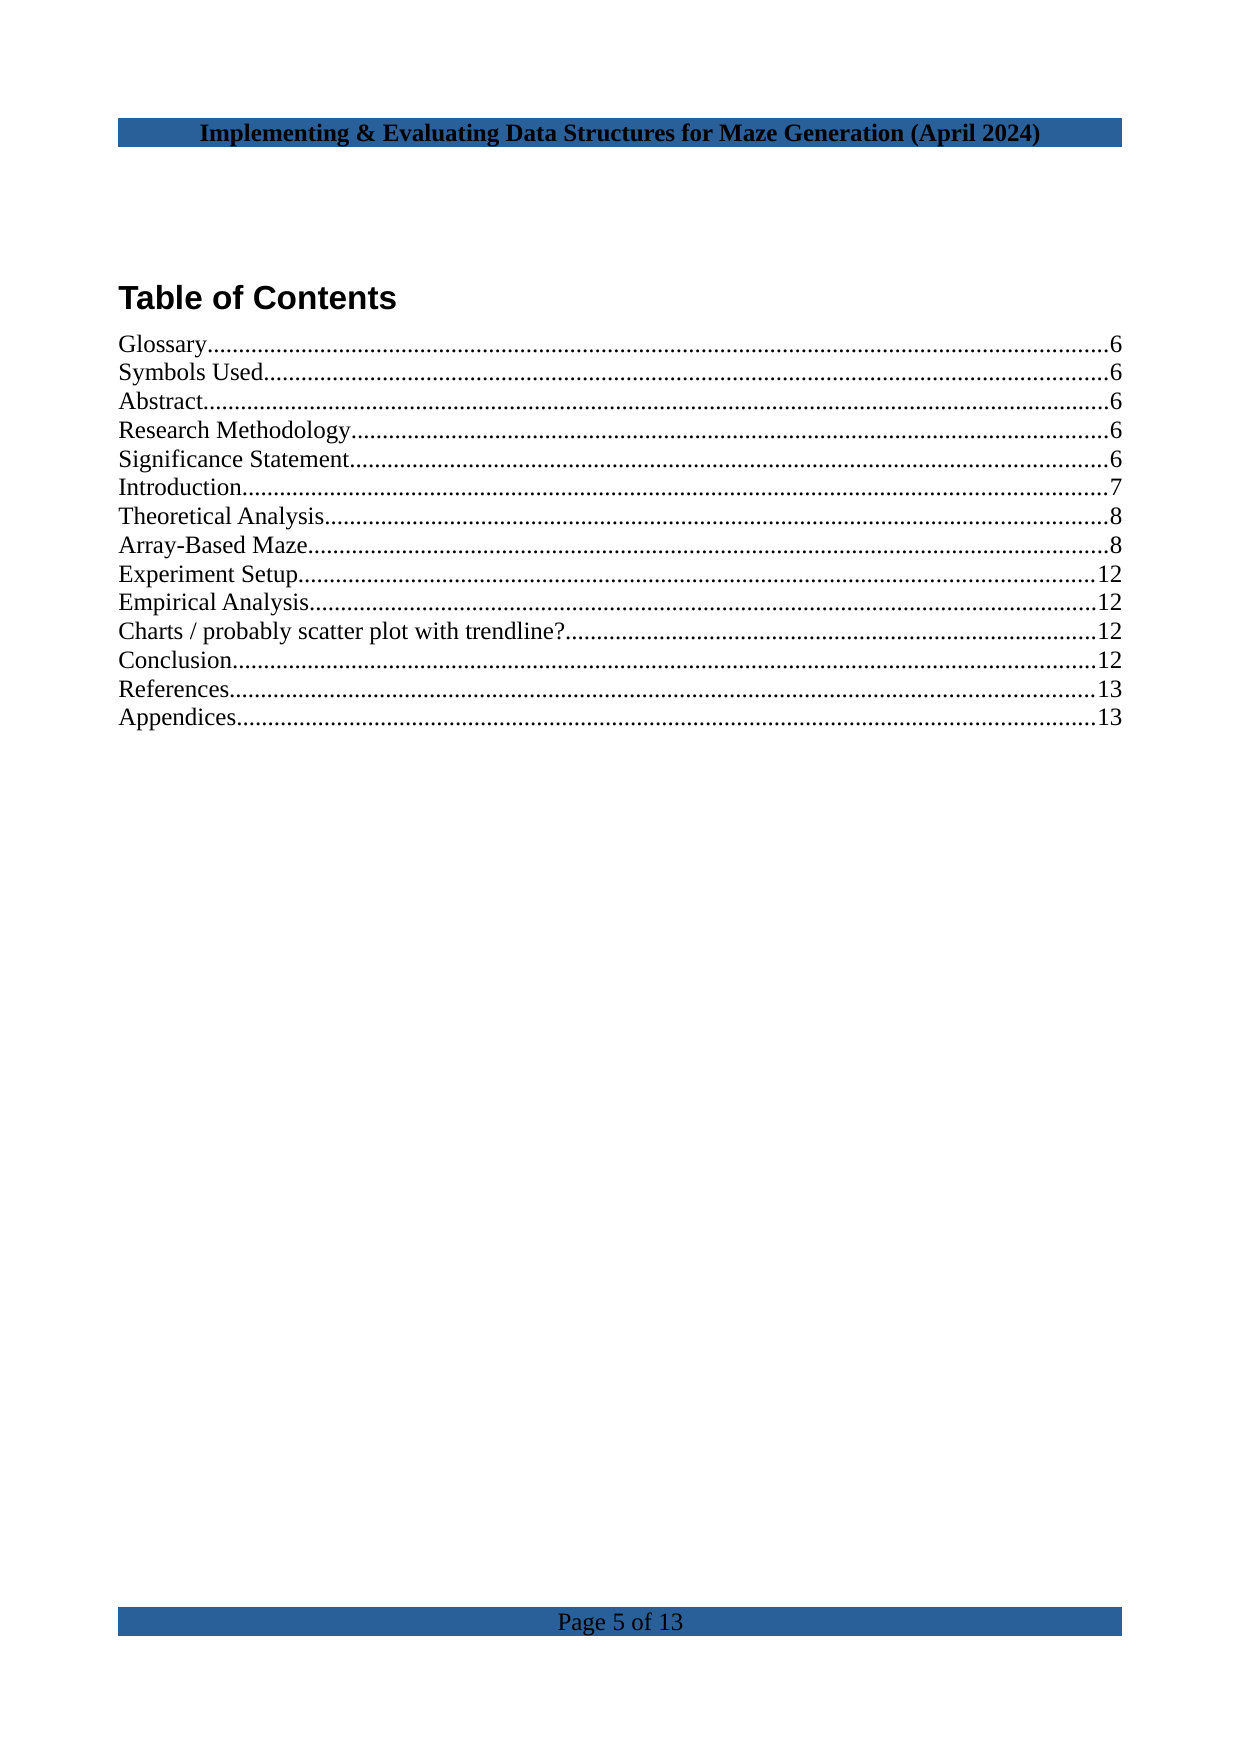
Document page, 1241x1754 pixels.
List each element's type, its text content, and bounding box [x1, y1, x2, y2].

text Appendices 13 [118, 702, 1122, 731]
text Significance Statement 6 [118, 444, 1122, 472]
text Experiment Setup 12 [118, 559, 1122, 587]
text References 13 [118, 674, 1122, 702]
text Abstract 6 [118, 386, 1122, 415]
text Symbols Used 6 [118, 357, 1122, 386]
subtitle Table of Contents [118, 278, 1122, 316]
text Conclusion 12 [118, 645, 1122, 674]
text Charts / probably scatter plot with trendline? 12 [118, 616, 1122, 645]
text Empirical Analysis 12 [118, 587, 1122, 616]
text Array-Based Maze 8 [118, 530, 1122, 559]
text Research Methodology 6 [118, 415, 1122, 444]
text Theoretical Analysis 8 [118, 501, 1122, 530]
text Glossary 6 [118, 329, 1122, 357]
text Introduction 7 [118, 472, 1122, 501]
